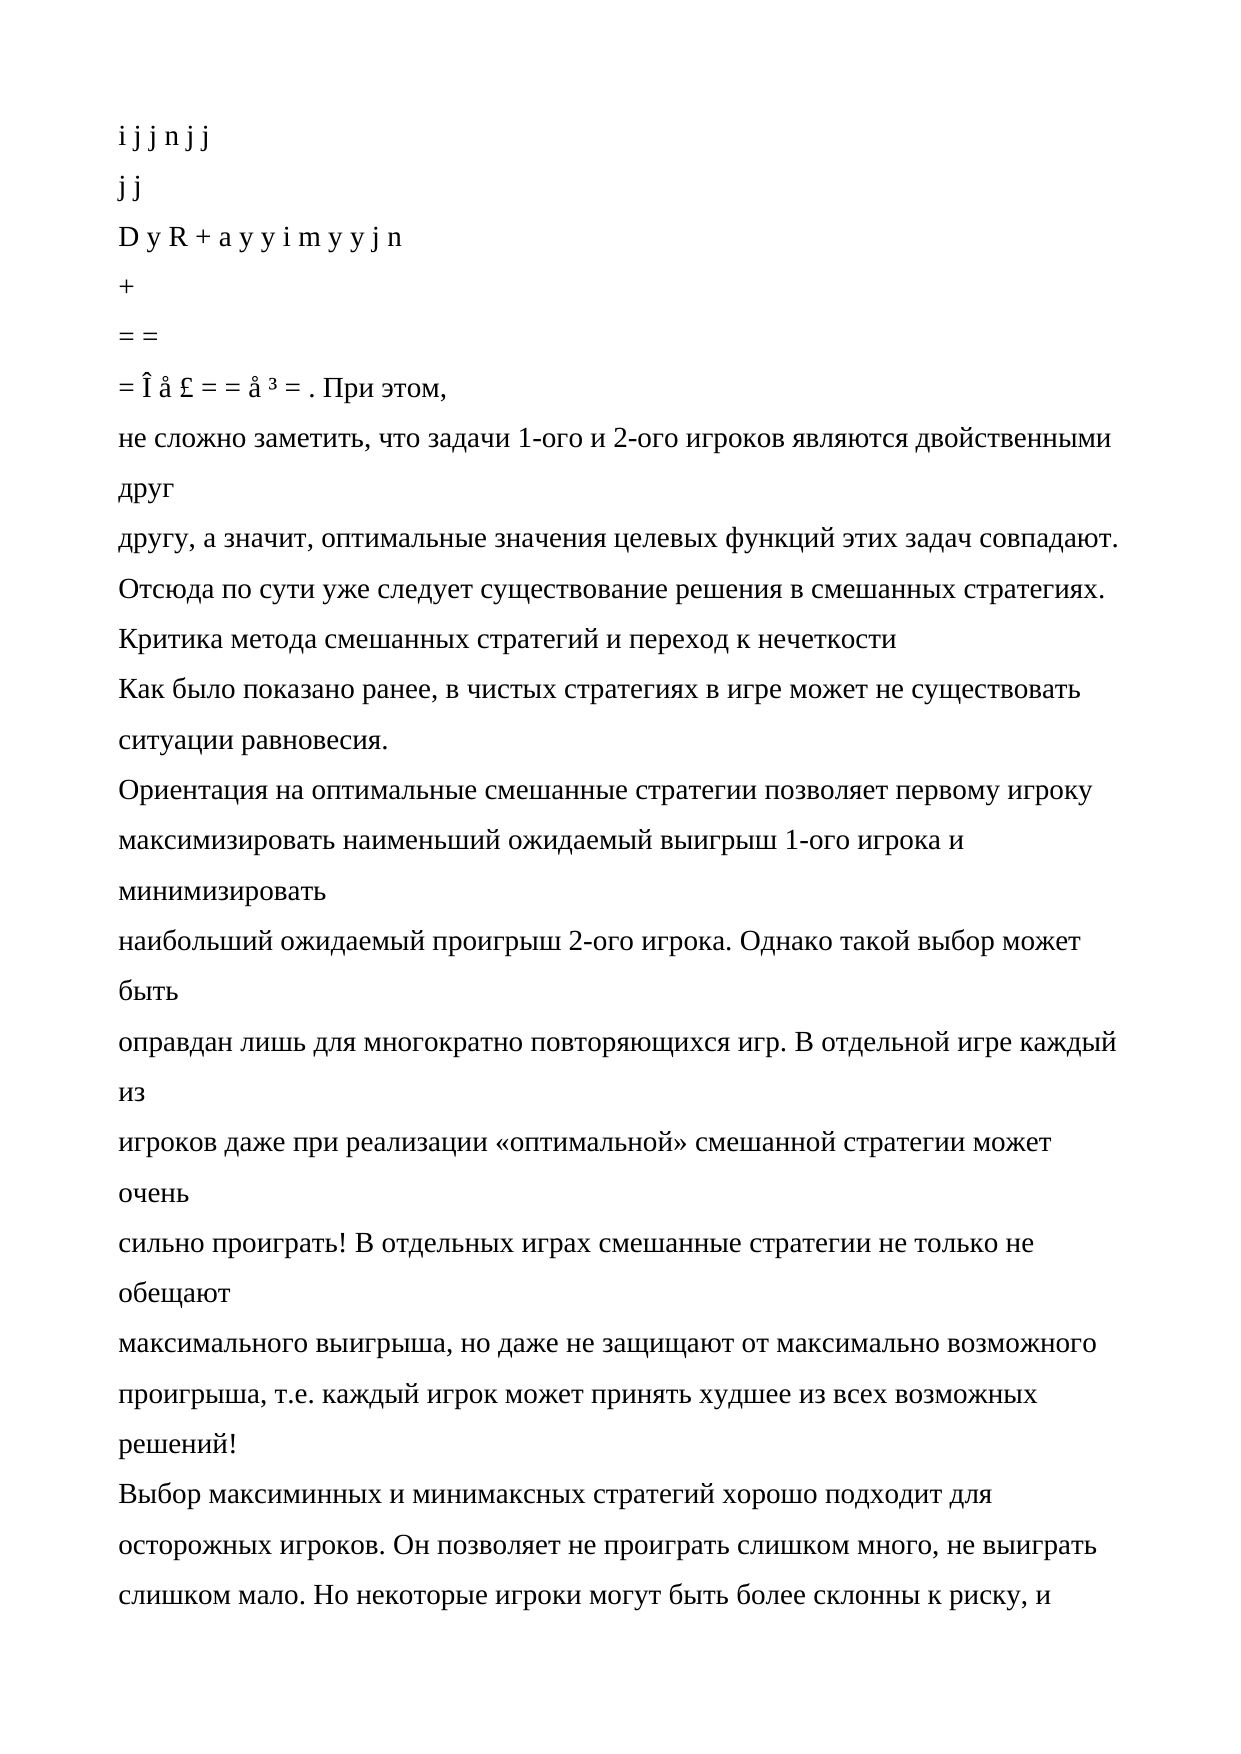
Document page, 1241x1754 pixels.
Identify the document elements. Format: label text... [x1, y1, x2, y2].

text проигрыша, т.е. каждый игрок может принять худшее из всех возможных решений! [118, 1376, 1122, 1460]
text Выбор максиминных и минимаксных стратегий хорошо подходит для [118, 1477, 1122, 1510]
text слишком мало. Но некоторые игроки могут быть более склонны к риску, и [118, 1577, 1122, 1611]
text сильно проиграть! В отдельных играх смешанные стратегии не только не обещают [118, 1225, 1122, 1309]
text другу, а значит, оптимальные значения целевых функций этих задач совпадают. [118, 521, 1122, 554]
text + [118, 269, 1122, 303]
text j j [118, 168, 1122, 202]
text игроков даже при реализации «оптимальной» смешанной стратегии может очень [118, 1124, 1122, 1208]
text Как было показано ранее, в чистых стратегиях в игре может не существовать [118, 672, 1122, 705]
text = = [118, 319, 1122, 353]
text максимального выигрыша, но даже не защищают от максимально возможного [118, 1326, 1122, 1359]
text Ориентация на оптимальные смешанные стратегии позволяет первому игроку [118, 772, 1122, 806]
text Критика метода смешанных стратегий и переход к нечеткости [118, 621, 1122, 655]
text оправдан лишь для многократно повторяющихся игр. В отдельной игре каждый из [118, 1024, 1122, 1108]
text максимизировать наименьший ожидаемый выигрыш 1-ого игрока и минимизировать [118, 822, 1122, 906]
text ситуации равновесия. [118, 722, 1122, 755]
text не сложно заметить, что задачи 1-ого и 2-ого игроков являются двойственными друг [118, 420, 1122, 504]
text Отсюда по сути уже следует существование решения в смешанных стратегиях. [118, 571, 1122, 604]
text D y R + a y y i m y y j n [118, 219, 1122, 252]
text осторожных игроков. Он позволяет не проиграть слишком много, не выиграть [118, 1527, 1122, 1560]
text = Î å £ = = å ³ = . При этом, [118, 370, 1122, 403]
text i j j n j j [118, 118, 1122, 152]
text наибольший ожидаемый проигрыш 2-ого игрока. Однако такой выбор может быть [118, 923, 1122, 1007]
